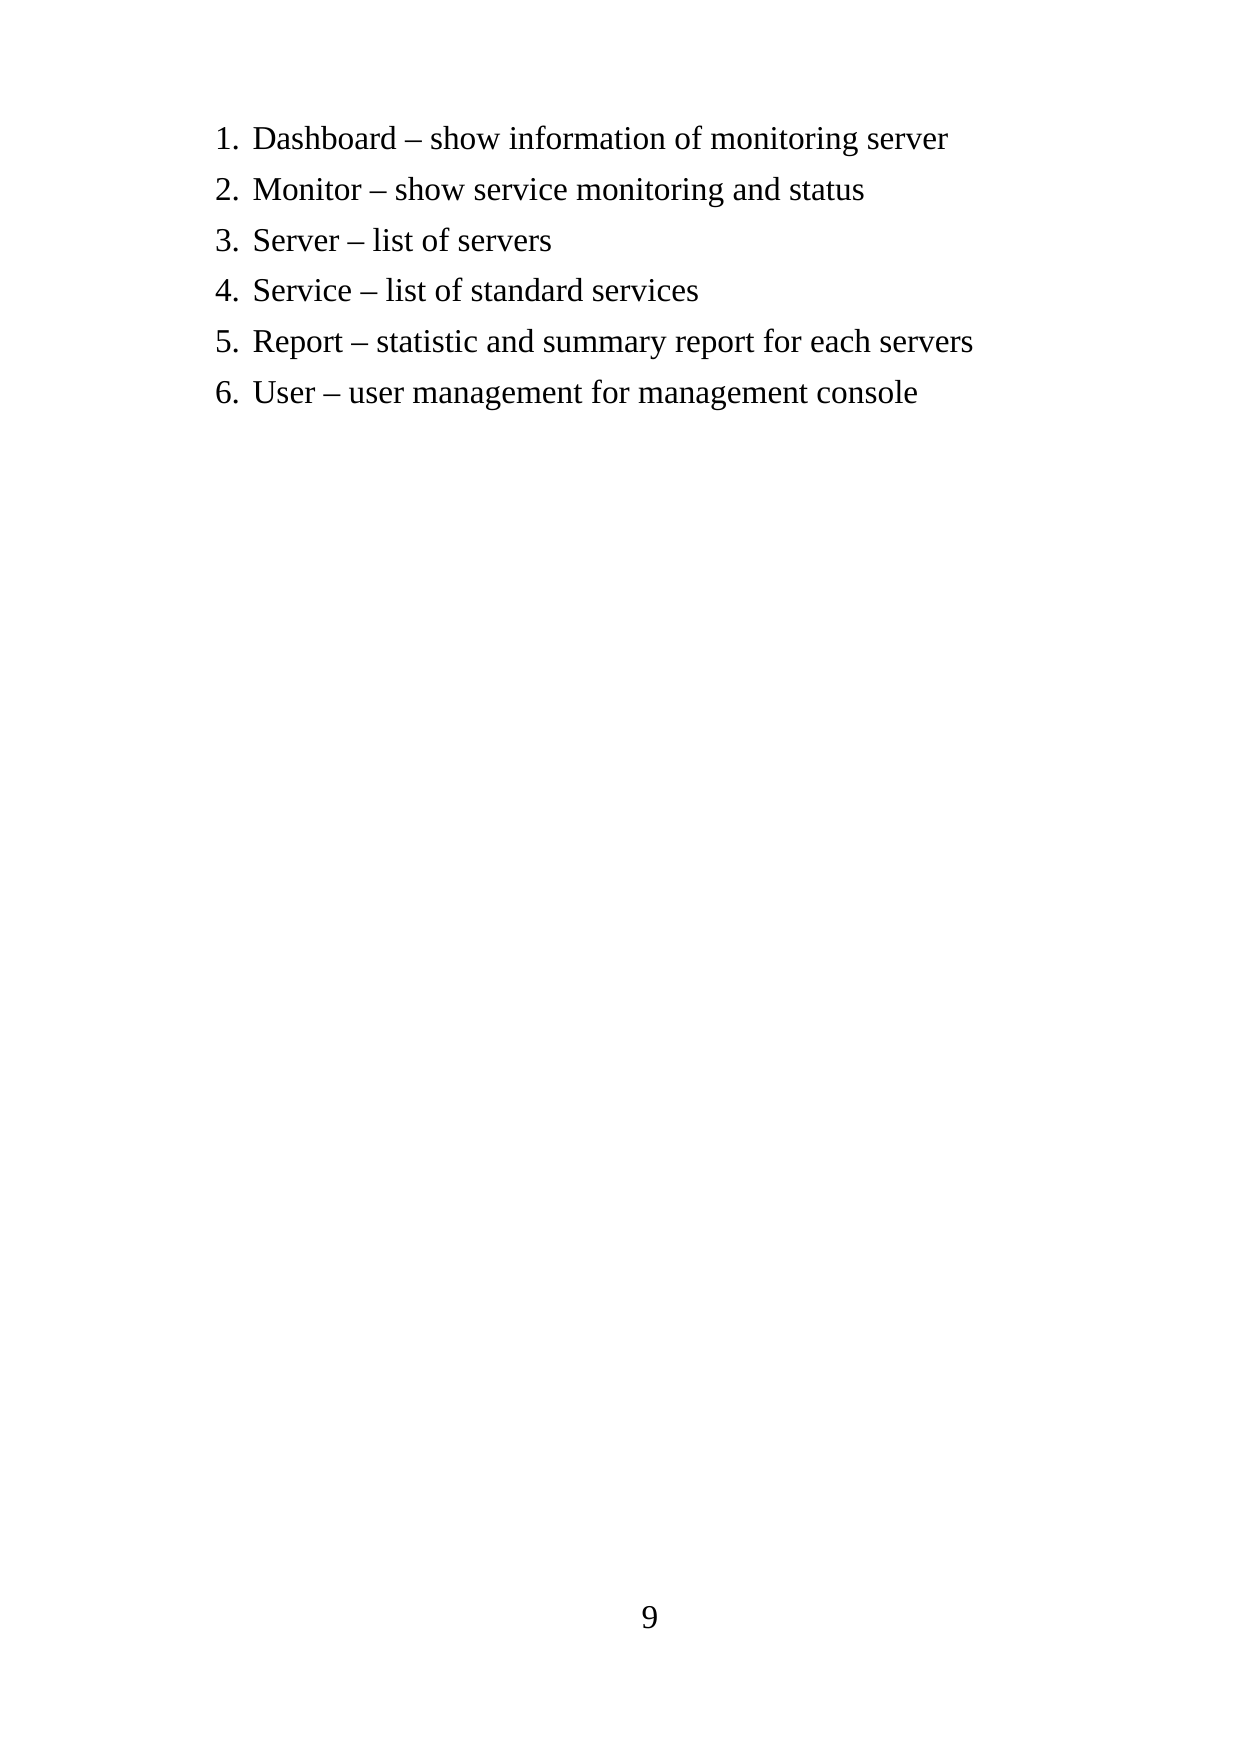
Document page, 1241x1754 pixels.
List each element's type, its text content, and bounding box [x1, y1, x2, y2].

list Report – statistic and summary report for each servers [215, 321, 1122, 360]
list Service – list of standard services [215, 271, 1122, 309]
list User – user management for management console [215, 372, 1122, 411]
list Dashboard – show information of monitoring server [215, 118, 1122, 156]
list Monitor – show service monitoring and status [215, 169, 1122, 207]
list Server – list of servers [215, 220, 1122, 258]
